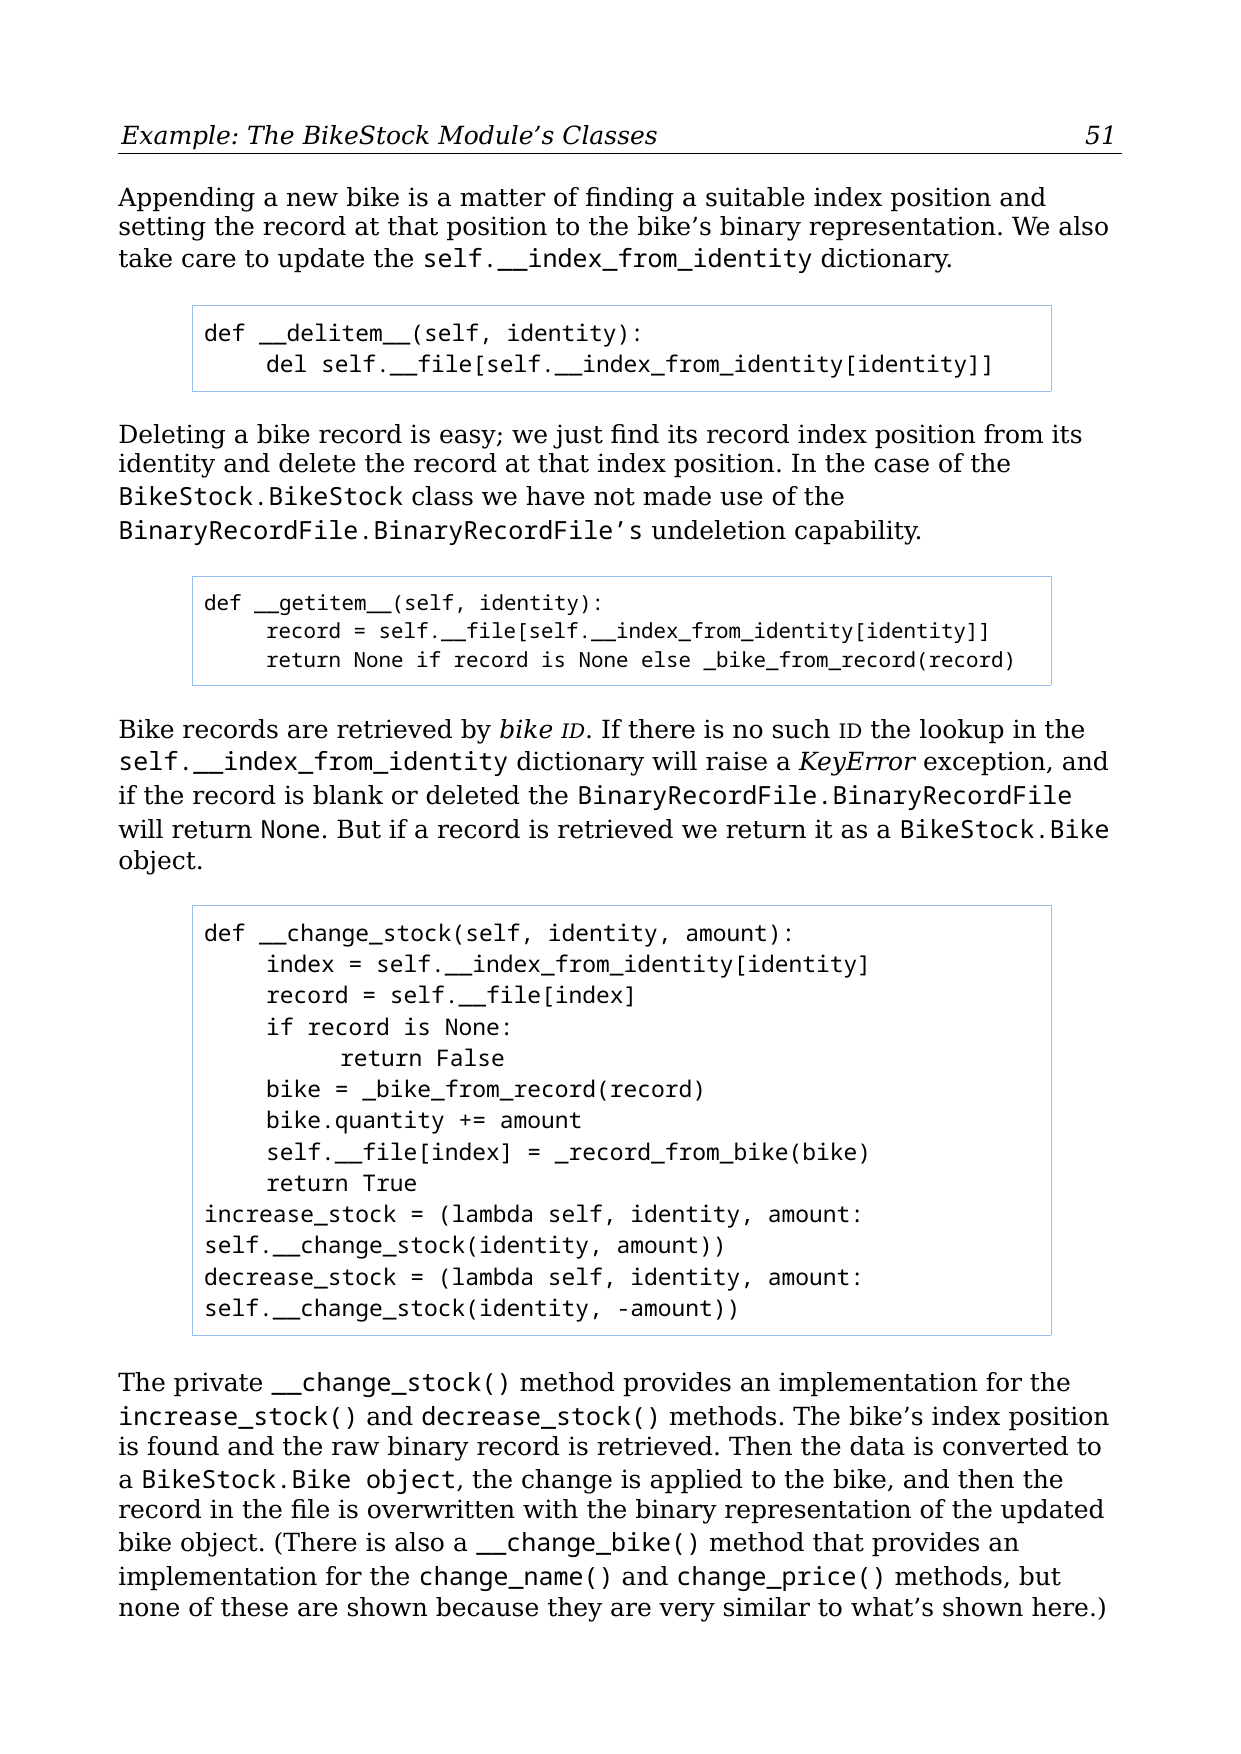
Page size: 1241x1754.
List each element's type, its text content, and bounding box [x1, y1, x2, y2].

text Appending a new bike is a matter of finding a suitable index position and setting the record at that position to the bike’s binary representation. We also take care to update the self.__index_from_identity dictionary. [118, 183, 1122, 275]
text def __delitem__(self, identity): [193, 306, 1051, 336]
text record = self.__file[self.__index_from_identity[identity]] [193, 605, 1051, 633]
text index = self.__index_from_identity[identity] [193, 936, 1051, 967]
text def __getitem__(self, identity): [193, 577, 1051, 605]
text The private __change_stock() method provides an implementation for the increase_stock() and decrease_stock() methods. The bike’s index position is found and the raw binary record is retrieved. Then the data is converted to a BikeStock.Bike object, the change is applied to the bike, and then the record in the file is overwritten with the binary representation of the updated bike object. (There is also a __change_bike() method that provides an implementation for the change_name() and change_price() methods, but none of these are shown because they are very similar to what’s shown here.) [118, 1364, 1122, 1622]
text def __change_stock(self, identity, amount): [193, 906, 1051, 936]
text bike.quantity += amount [193, 1092, 1051, 1123]
text record = self.__file[index] [193, 967, 1051, 998]
text increase_stock = (lambda self, identity, amount: [193, 1186, 1051, 1217]
text self.__change_stock(identity, amount)) [193, 1217, 1051, 1248]
text Deleting a bike record is easy; we just find its record index position from its identity and delete the record at that index position. In the case of the BikeStock.BikeStock class we have not made use of the BinaryRecordFile.BinaryRecordFile’s undeletion capability. [118, 420, 1122, 547]
text self.__change_stock(identity, -amount)) [193, 1280, 1051, 1335]
text if record is None: [193, 998, 1051, 1030]
text bike = _bike_from_record(record) [193, 1061, 1051, 1092]
text return True [193, 1155, 1051, 1186]
text return None if record is None else _bike_from_record(record) [193, 633, 1051, 685]
text decrease_stock = (lambda self, identity, amount: [193, 1248, 1051, 1280]
text del self.__file[self.__index_from_identity[identity]] [193, 336, 1051, 391]
text Bike records are retrieved by bike id. If there is no such id the lookup in the self.__index_from_identity dictionary will raise a KeyError exception, and if the record is blank or deleted the BinaryRecordFile.BinaryRecordFile will return None. But if a record is retrieved we return it as a BikeStock.Bike object. [118, 715, 1122, 875]
text return False [193, 1030, 1051, 1061]
text self.__file[index] = _record_from_bike(bike) [193, 1123, 1051, 1155]
